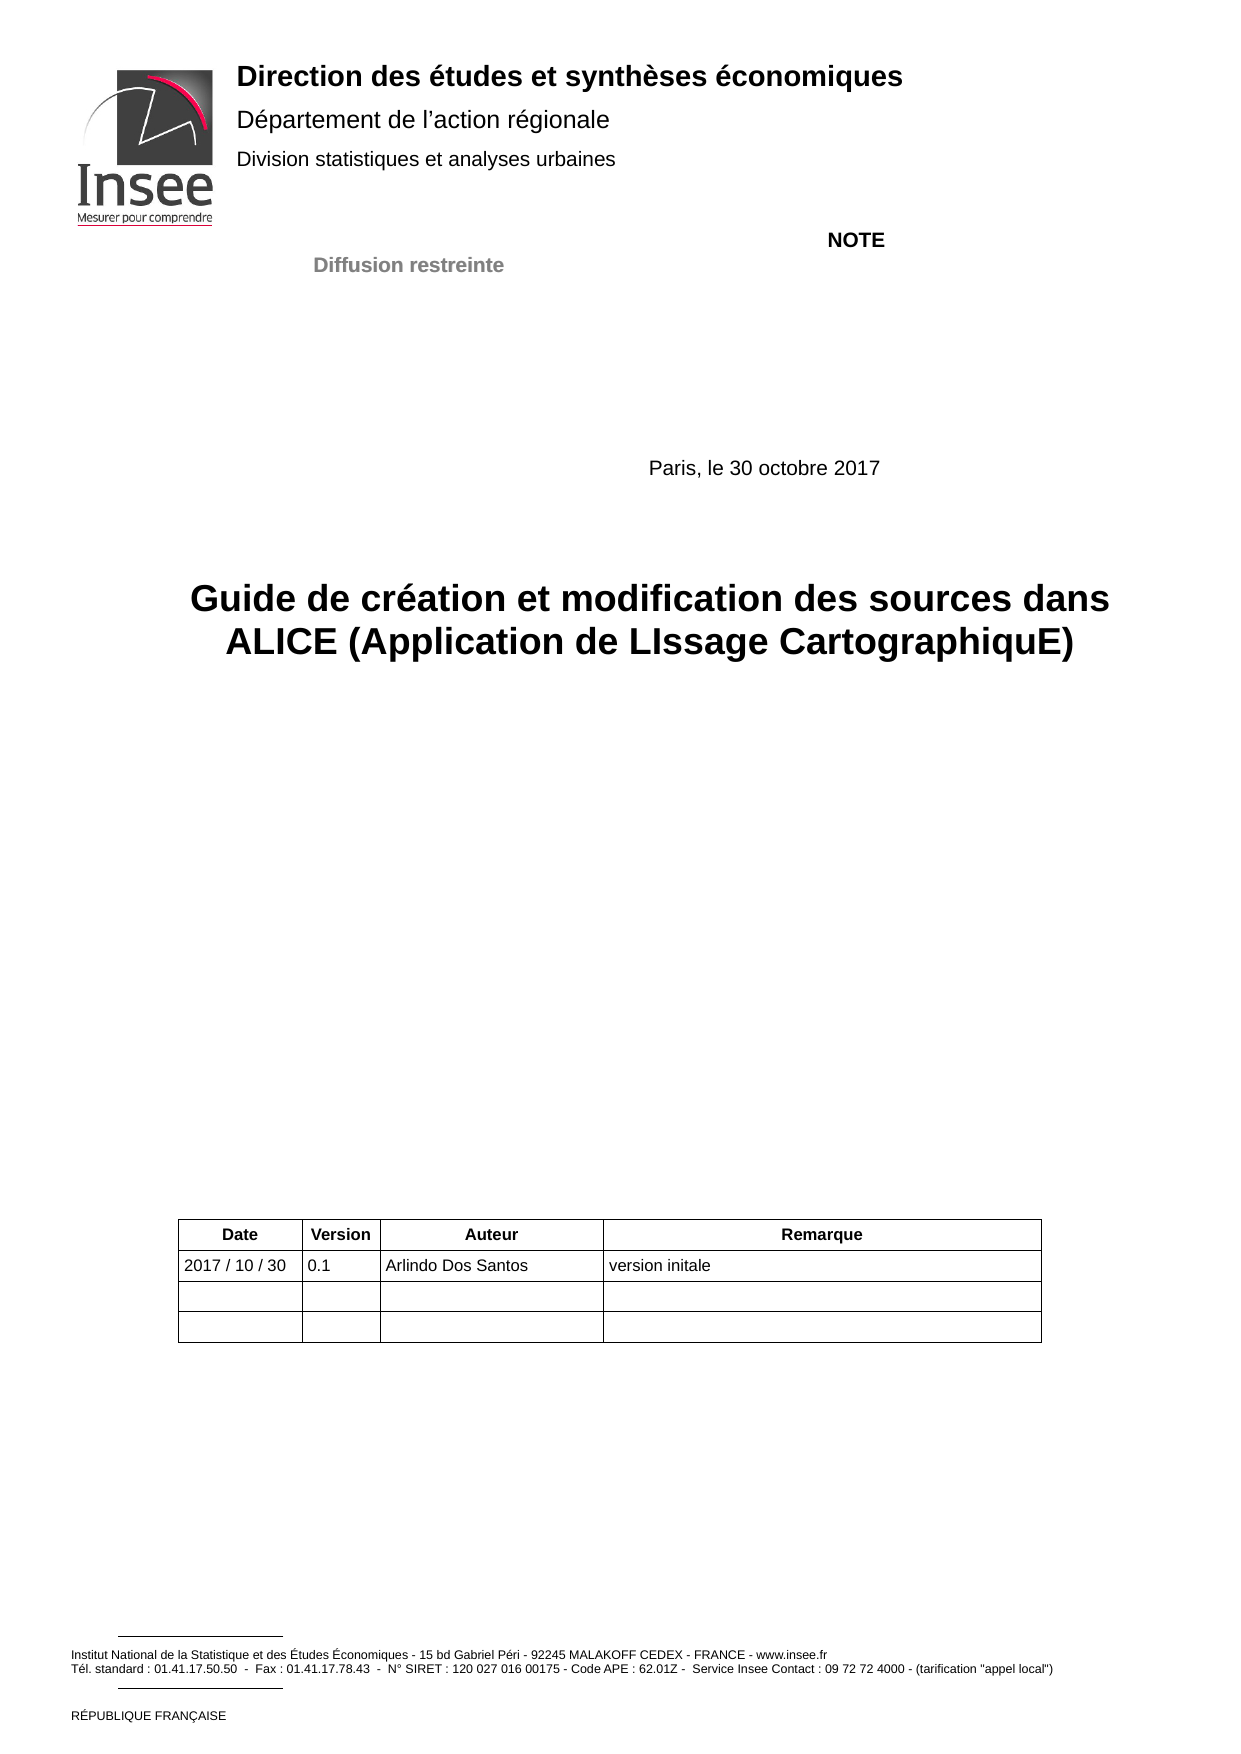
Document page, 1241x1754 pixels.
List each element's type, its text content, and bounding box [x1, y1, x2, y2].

table_cell [303, 1282, 380, 1311]
text [648, 217, 1122, 227]
table_header Auteur [381, 1220, 603, 1250]
picture [64, 59, 225, 237]
table_header Remarque [604, 1220, 1041, 1250]
table_header Date [179, 1220, 302, 1250]
text [266, 277, 551, 282]
table_cell [179, 1312, 302, 1342]
table_header Version [303, 1220, 380, 1250]
table_cell [604, 1282, 1041, 1311]
text Direction des études et synthèses économiques [225, 59, 1122, 93]
table_cell [381, 1282, 603, 1311]
text Diffusion restreinte [266, 253, 551, 277]
table_cell [179, 1282, 302, 1311]
text Division statistiques et analyses urbaines [225, 146, 1122, 170]
text NOTE [591, 227, 1122, 251]
text Paris, le 30 octobre 2017 [591, 253, 1122, 480]
table_cell version initale [604, 1251, 1041, 1281]
table_cell [604, 1312, 1041, 1342]
text Guide de création et modification des sources dans ALICE (Application de LIssage CartographiquE) [178, 576, 1122, 662]
text Département de l’action régionale [225, 105, 1122, 134]
table_cell [303, 1312, 380, 1342]
table_cell [381, 1312, 603, 1342]
table_cell Arlindo Dos Santos [381, 1251, 603, 1281]
table_cell 0.1 [303, 1251, 380, 1281]
table_cell 2017 / 10 / 30 [179, 1251, 302, 1281]
